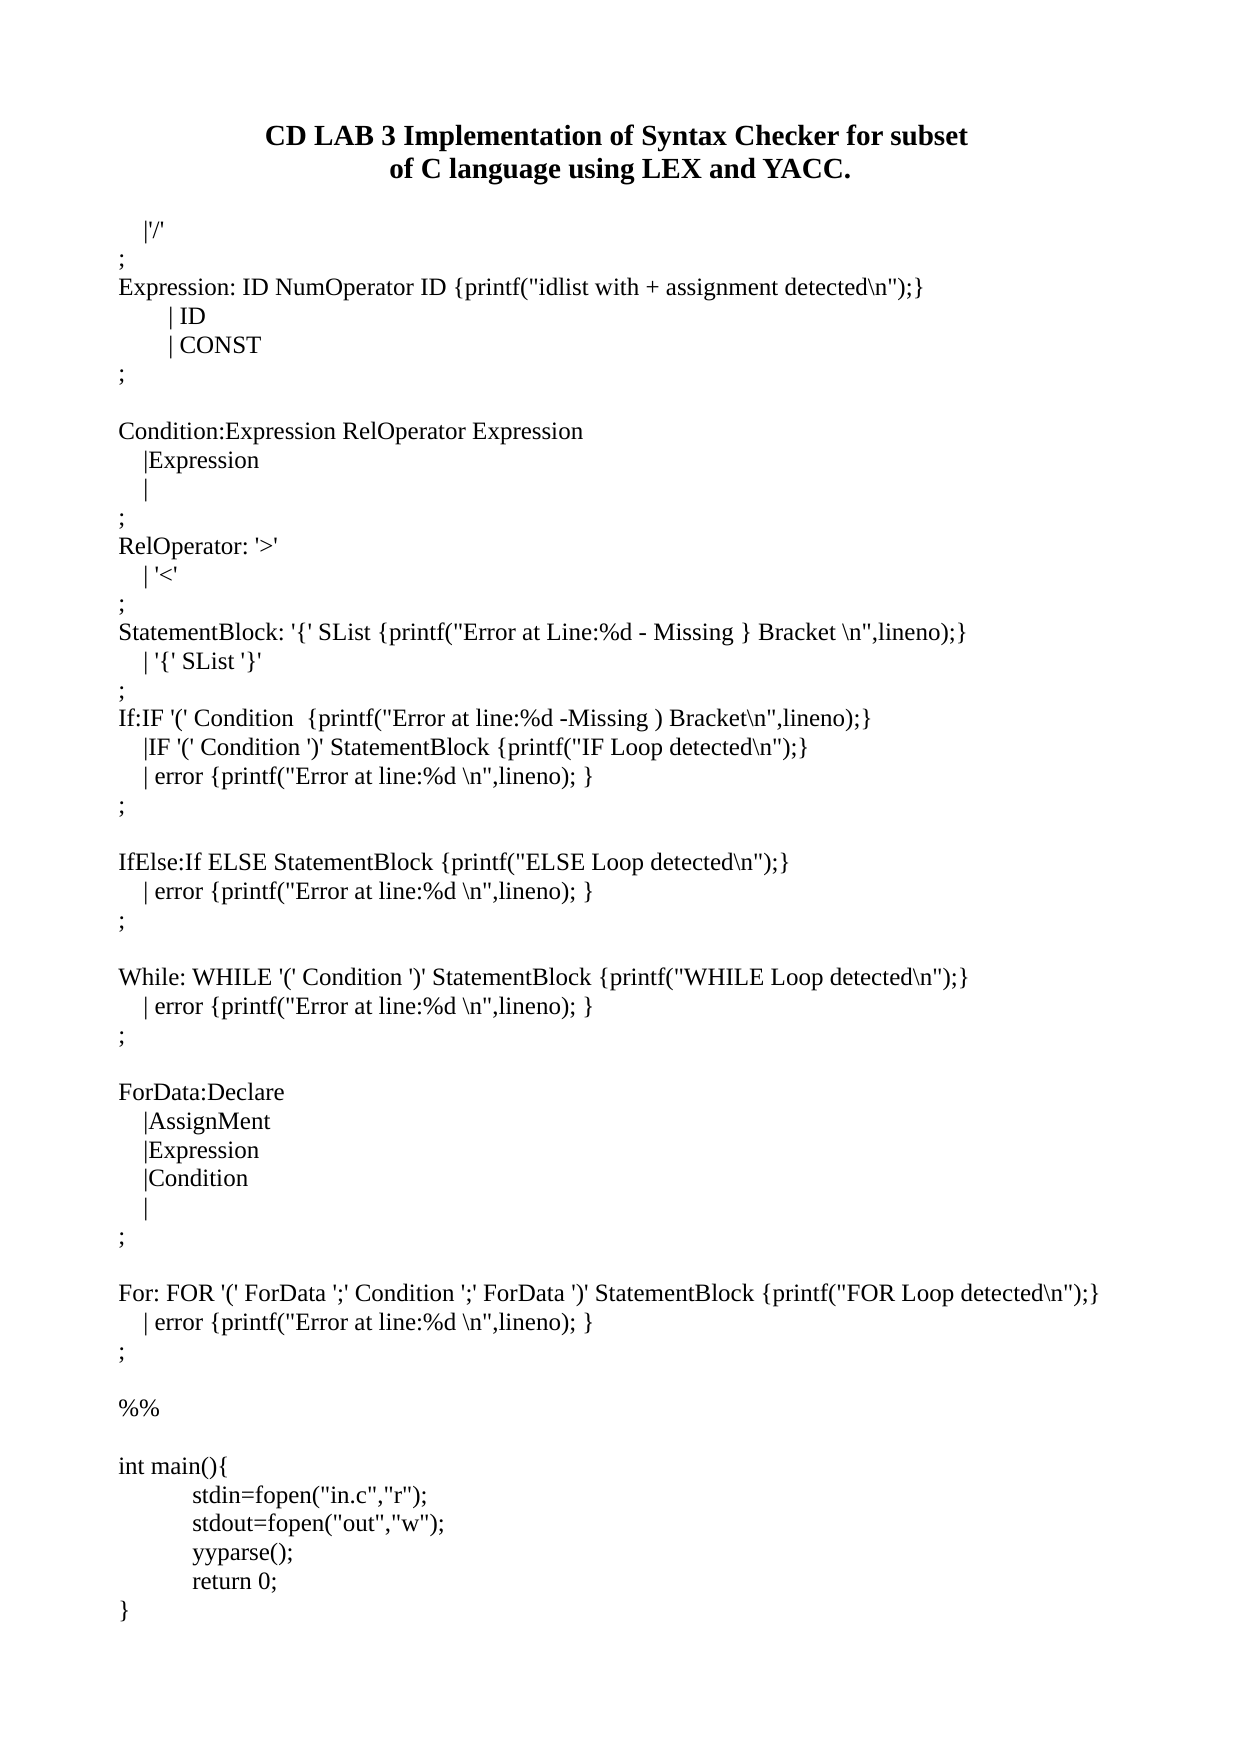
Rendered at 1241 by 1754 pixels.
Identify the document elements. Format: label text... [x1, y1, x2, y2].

text ; [118, 905, 1122, 933]
text return 0; [118, 1566, 1122, 1595]
text stdin=fopen("in.c","r"); [118, 1480, 1122, 1508]
text Condition:Expression RelOperator Expression [118, 416, 1122, 445]
text ; [118, 243, 1122, 272]
text | [118, 1192, 1122, 1221]
text | CONST [118, 330, 1122, 358]
text | '<' [118, 560, 1122, 588]
text IfElse:If ELSE StatementBlock {printf("ELSE Loop detected\n");} [118, 847, 1122, 876]
text int main(){ [118, 1451, 1122, 1480]
text | error {printf("Error at line:%d \n",lineno); } [118, 991, 1122, 1020]
text If:IF '(' Condition {printf("Error at line:%d -Missing ) Bracket\n",lineno);} [118, 703, 1122, 732]
text |Expression [118, 445, 1122, 473]
text For: FOR '(' ForData ';' Condition ';' ForData ')' StatementBlock {printf("FOR Loop detected\n");} [118, 1278, 1122, 1307]
text ; [118, 1221, 1122, 1250]
text ; [118, 790, 1122, 818]
text ; [118, 502, 1122, 531]
text yyparse(); [118, 1537, 1122, 1566]
text StatementBlock: '{' SList {printf("Error at Line:%d - Missing } Bracket \n",lineno);} [118, 617, 1122, 646]
text | error {printf("Error at line:%d \n",lineno); } [118, 1307, 1122, 1336]
text | ID [118, 301, 1122, 330]
text |'/' [118, 215, 1122, 243]
text |Expression [118, 1135, 1122, 1163]
text ; [118, 675, 1122, 703]
text |Condition [118, 1163, 1122, 1192]
text | [118, 473, 1122, 502]
text stdout=fopen("out","w"); [118, 1508, 1122, 1537]
text %% [118, 1393, 1122, 1422]
text | error {printf("Error at line:%d \n",lineno); } [118, 876, 1122, 905]
text ; [118, 358, 1122, 387]
text | error {printf("Error at line:%d \n",lineno); } [118, 761, 1122, 790]
text |AssignMent [118, 1106, 1122, 1135]
text ; [118, 588, 1122, 617]
text ; [118, 1336, 1122, 1365]
text } [118, 1595, 1122, 1623]
text While: WHILE '(' Condition ')' StatementBlock {printf("WHILE Loop detected\n");} [118, 962, 1122, 991]
text |IF '(' Condition ')' StatementBlock {printf("IF Loop detected\n");} [118, 732, 1122, 761]
text RelOperator: '>' [118, 531, 1122, 560]
text Expression: ID NumOperator ID {printf("idlist with + assignment detected\n");} [118, 272, 1122, 301]
text ; [118, 1020, 1122, 1048]
text ForData:Declare [118, 1077, 1122, 1106]
text | '{' SList '}' [118, 646, 1122, 675]
